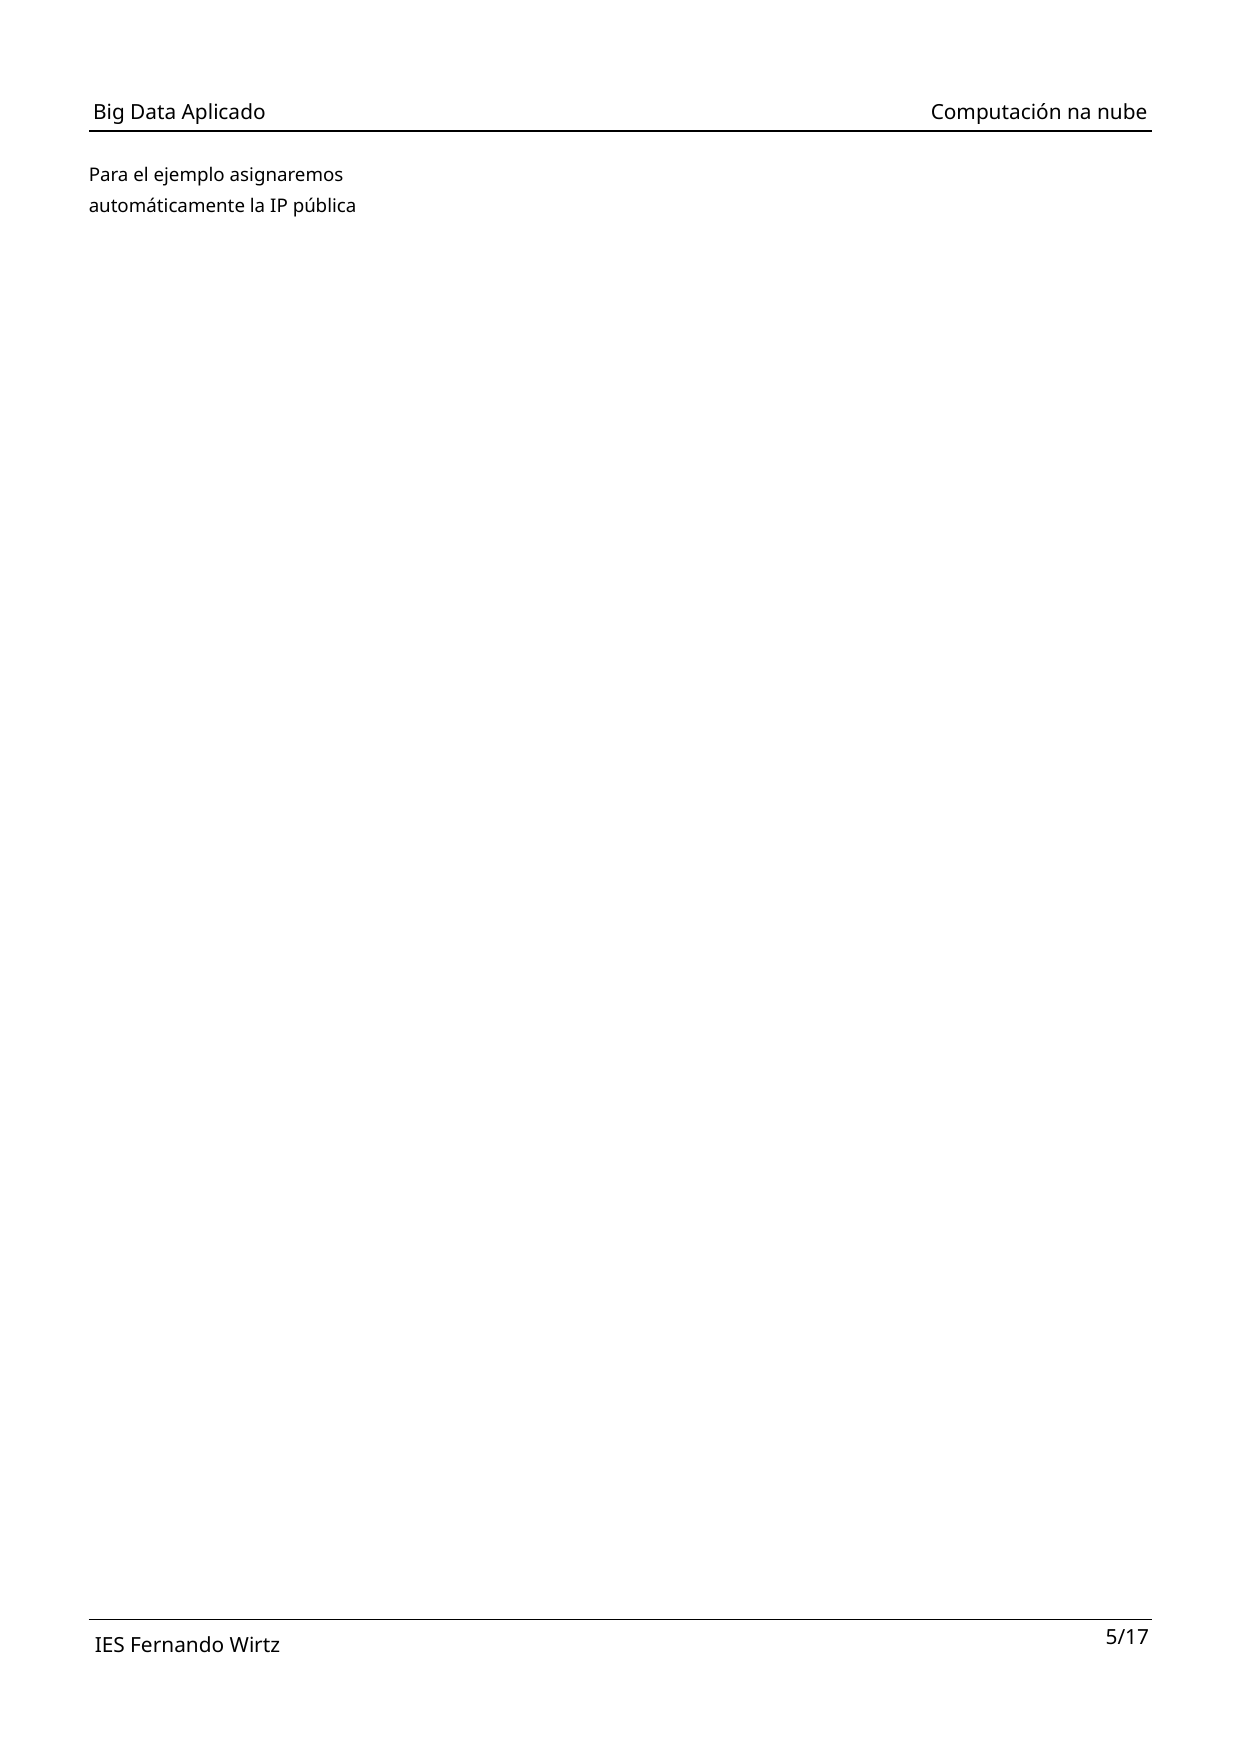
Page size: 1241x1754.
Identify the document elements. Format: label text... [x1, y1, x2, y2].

text Para el ejemplo asignaremos automáticamente la IP pública [88, 162, 1152, 218]
